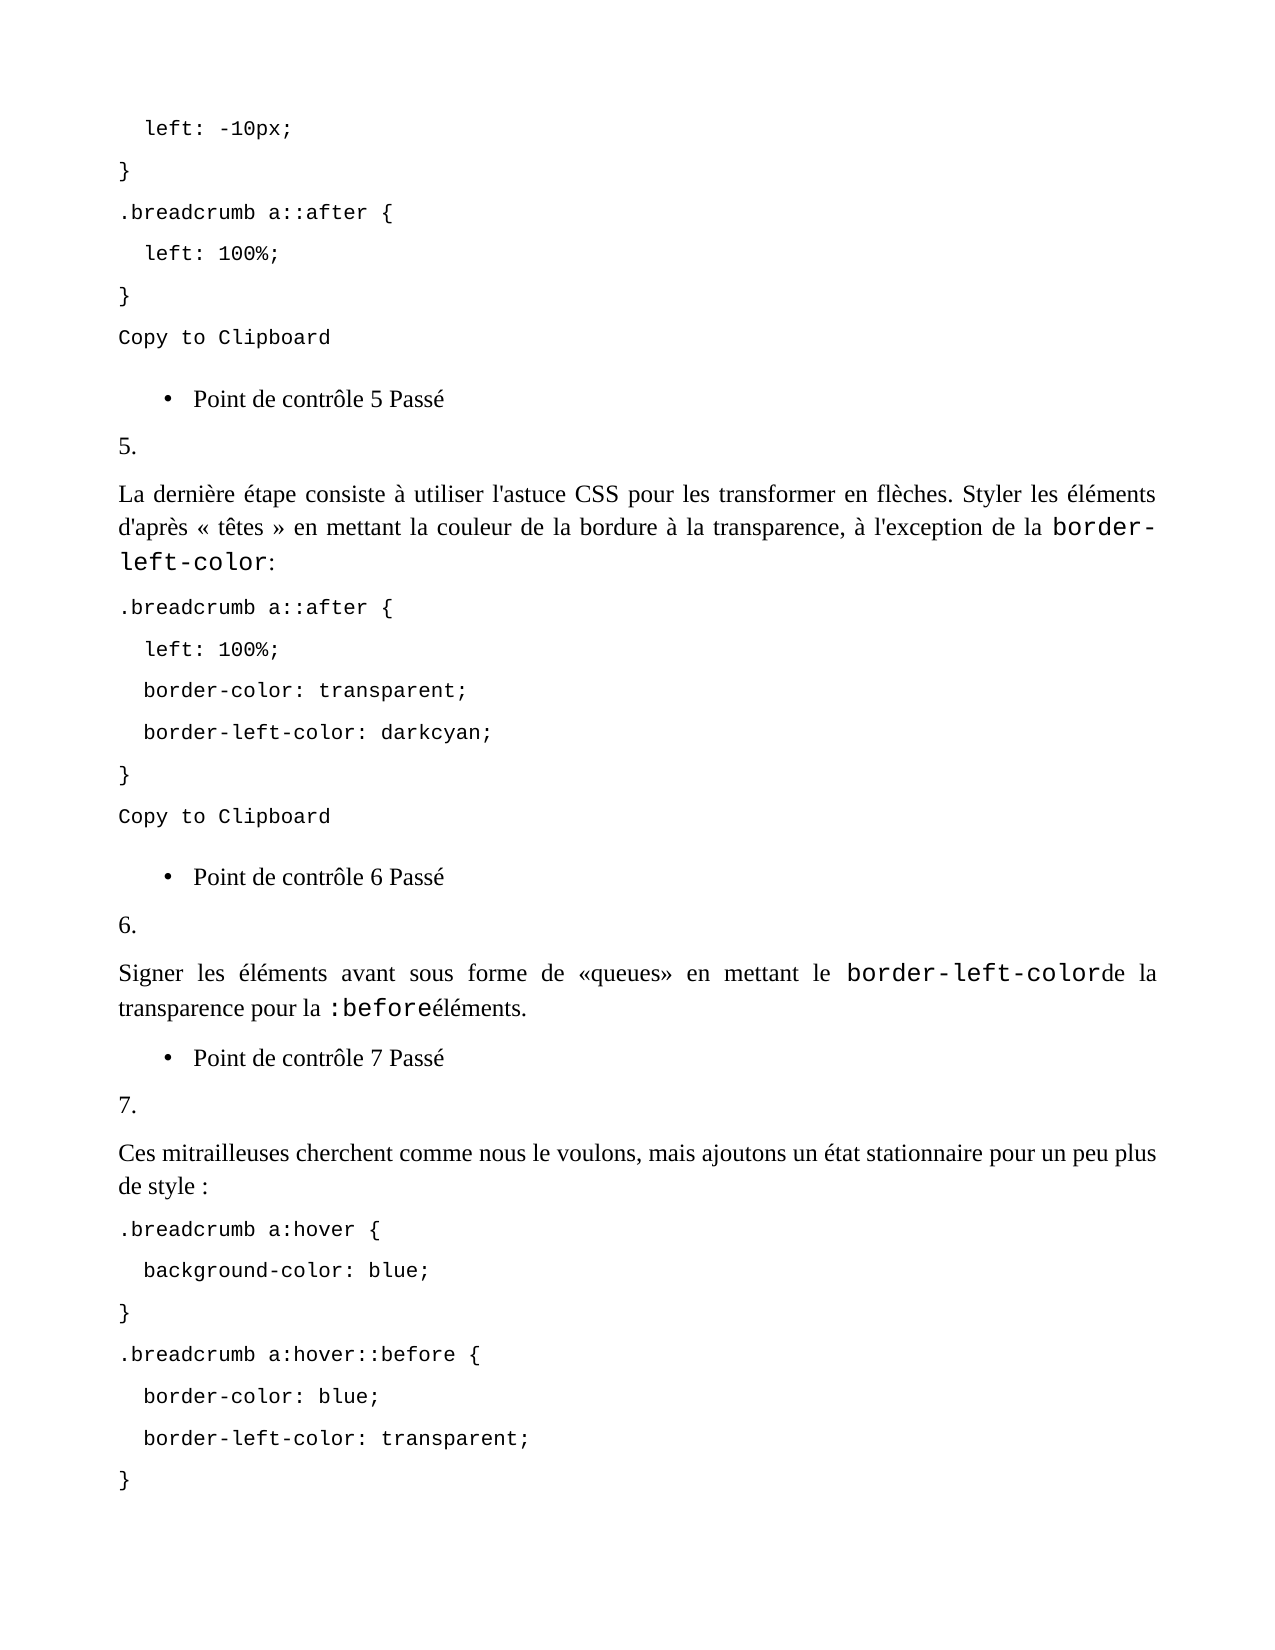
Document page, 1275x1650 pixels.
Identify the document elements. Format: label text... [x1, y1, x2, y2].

text .breadcrumb a::after { [118, 597, 1157, 621]
text 5. [118, 431, 1157, 460]
text .breadcrumb a::after { [118, 202, 1157, 225]
text } [118, 160, 1157, 183]
text La dernière étape consiste à utiliser l'astuce CSS pour les transformer en flèches. Styler les éléments d'après « têtes » en mettant la couleur de la bordure à la transparence, à l'exception de la border-left-color: [118, 479, 1157, 578]
text .breadcrumb a:hover::before { [118, 1344, 1157, 1368]
text Copy to Clipboard [118, 806, 1157, 829]
text } [118, 285, 1157, 309]
text Signer les éléments avant sous forme de «queues» en mettant le border-left-colorde la transparence pour la :beforeéléments. [118, 958, 1157, 1024]
text } [118, 1469, 1157, 1493]
text border-color: blue; [118, 1386, 1157, 1409]
text } [118, 764, 1157, 788]
text 6. [118, 910, 1157, 939]
text left: -10px; [118, 118, 1157, 142]
text border-left-color: darkcyan; [118, 722, 1157, 746]
text border-color: transparent; [118, 681, 1157, 704]
text Ces mitrailleuses cherchent comme nous le voulons, mais ajoutons un état stationnaire pour un peu plus de style : [118, 1138, 1157, 1200]
list Point de contrôle 6 Passé [164, 862, 1157, 891]
text border-left-color: transparent; [118, 1427, 1157, 1451]
list Point de contrôle 5 Passé [164, 384, 1157, 412]
list Point de contrôle 7 Passé [164, 1043, 1157, 1072]
text Copy to Clipboard [118, 327, 1157, 351]
text .breadcrumb a:hover { [118, 1219, 1157, 1242]
text left: 100%; [118, 243, 1157, 267]
text } [118, 1302, 1157, 1326]
text background-color: blue; [118, 1260, 1157, 1284]
text 7. [118, 1090, 1157, 1119]
text left: 100%; [118, 639, 1157, 662]
